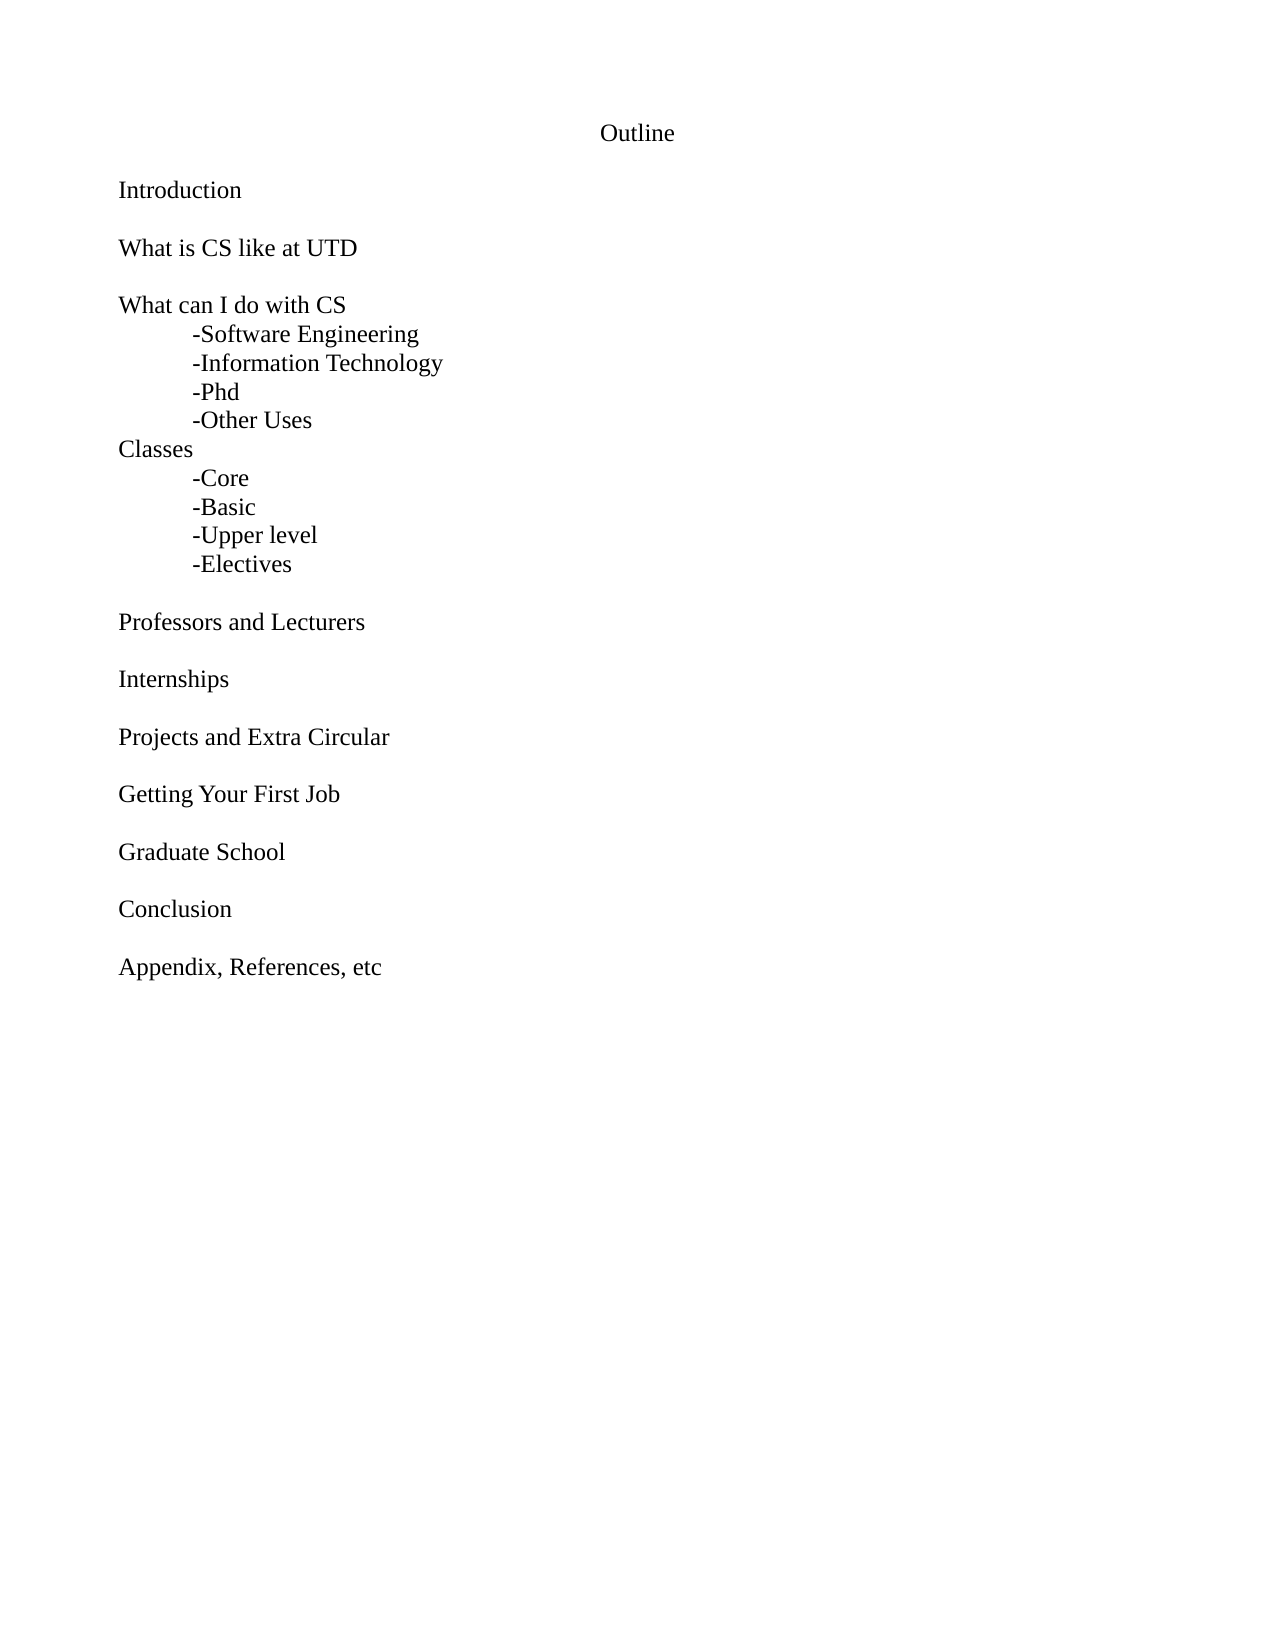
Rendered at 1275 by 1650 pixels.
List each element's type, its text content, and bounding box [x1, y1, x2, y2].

text -Core [118, 463, 1157, 492]
text Getting Your First Job [118, 779, 1157, 808]
text -Information Technology [118, 348, 1157, 377]
text Professors and Lecturers [118, 607, 1157, 636]
text -Electives [118, 549, 1157, 578]
text -Other Uses [118, 406, 1157, 434]
text Graduate School [118, 837, 1157, 866]
text Classes [118, 434, 1157, 463]
text -Software Engineering [118, 319, 1157, 348]
text Outline [118, 118, 1157, 147]
text Projects and Extra Circular [118, 722, 1157, 751]
text What is CS like at UTD [118, 233, 1157, 262]
text Conclusion [118, 894, 1157, 952]
text Appendix, References, etc [118, 952, 1157, 981]
text Introduction [118, 176, 1157, 204]
text -Phd [118, 377, 1157, 406]
text Internships [118, 664, 1157, 693]
text What can I do with CS [118, 291, 1157, 319]
text -Upper level [118, 521, 1157, 549]
text -Basic [118, 492, 1157, 521]
